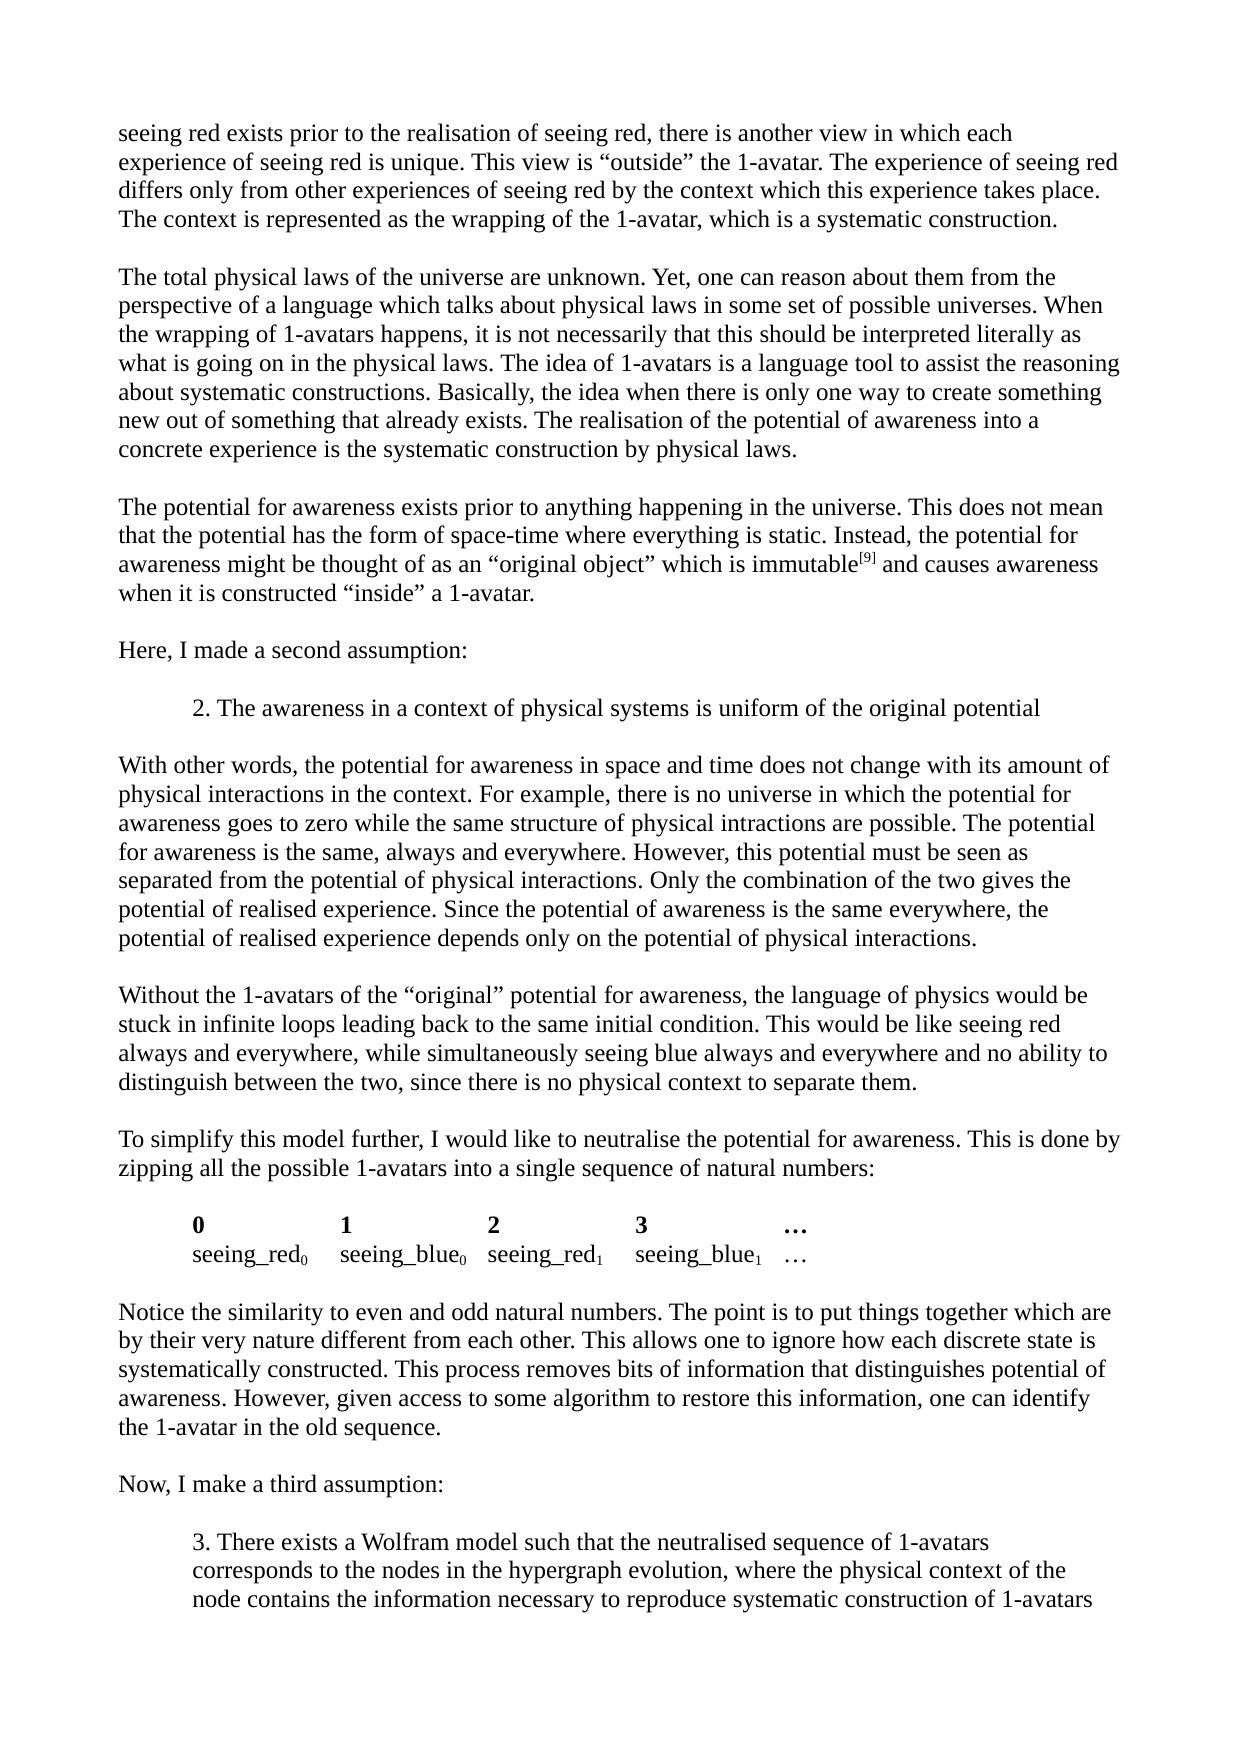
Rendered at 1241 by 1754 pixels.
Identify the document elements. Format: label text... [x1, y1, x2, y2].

text With other words, the potential for awareness in space and time does not change with its amount of physical interactions in the context. For example, there is no universe in which the potential for awareness goes to zero while the same structure of physical intractions are possible. The potential for awareness is the same, always and everywhere. However, this potential must be seen as separated from the potential of physical interactions. Only the combination of the two gives the potential of realised experience. Since the potential of awareness is the same everywhere, the potential of realised experience depends only on the potential of physical interactions. [118, 751, 1122, 952]
text corresponds to the nodes in the hypergraph evolution, where the physical context of the node contains the information necessary to reproduce systematic construction of 1-avatars [118, 1556, 1122, 1613]
text Here, I made a second assumption: [118, 636, 1122, 664]
text Notice the similarity to even and odd natural numbers. The point is to put things together which are by their very nature different from each other. This allows one to ignore how each discrete state is systematically constructed. This process removes bits of information that distinguishes potential of awareness. However, given access to some algorithm to restore this information, one can identify the 1-avatar in the old sequence. [118, 1297, 1122, 1441]
text To simplify this model further, I would like to neutralise the potential for awareness. This is done by zipping all the possible 1-avatars into a single sequence of natural numbers: [118, 1124, 1122, 1182]
text 3. There exists a Wolfram model such that the neutralised sequence of 1-avatars [118, 1527, 1122, 1556]
text seeing red exists prior to the realisation of seeing red, there is another view in which each experience of seeing red is unique. This view is “outside” the 1-avatar. The experience of seeing red differs only from other experiences of seeing red by the context which this experience takes place. The context is represented as the wrapping of the 1-avatar, which is a systematic construction. [118, 118, 1122, 233]
text 0 1 2 3 … [118, 1211, 1122, 1239]
text 2. The awareness in a context of physical systems is uniform of the original potential [118, 693, 1122, 722]
text The total physical laws of the universe are unknown. Yet, one can reason about them from the perspective of a language which talks about physical laws in some set of possible universes. When the wrapping of 1-avatars happens, it is not necessarily that this should be interpreted literally as what is going on in the physical laws. The idea of 1-avatars is a language tool to assist the reasoning about systematic constructions. Basically, the idea when there is only one way to create something new out of something that already exists. The realisation of the potential of awareness into a concrete experience is the systematic construction by physical laws. [118, 262, 1122, 463]
text The potential for awareness exists prior to anything happening in the universe. This does not mean that the potential has the form of space-time where everything is static. Instead, the potential for awareness might be thought of as an “original object” which is immutable[9] and causes awareness when it is constructed “inside” a 1-avatar. [118, 492, 1122, 607]
text Now, I make a third assumption: [118, 1469, 1122, 1498]
text Without the 1-avatars of the “original” potential for awareness, the language of physics would be stuck in infinite loops leading back to the same initial condition. This would be like seeing red always and everywhere, while simultaneously seeing blue always and everywhere and no ability to distinguish between the two, since there is no physical context to separate them. [118, 981, 1122, 1096]
text seeing_red0 seeing_blue0 seeing_red1 seeing_blue1 … [118, 1239, 1122, 1268]
